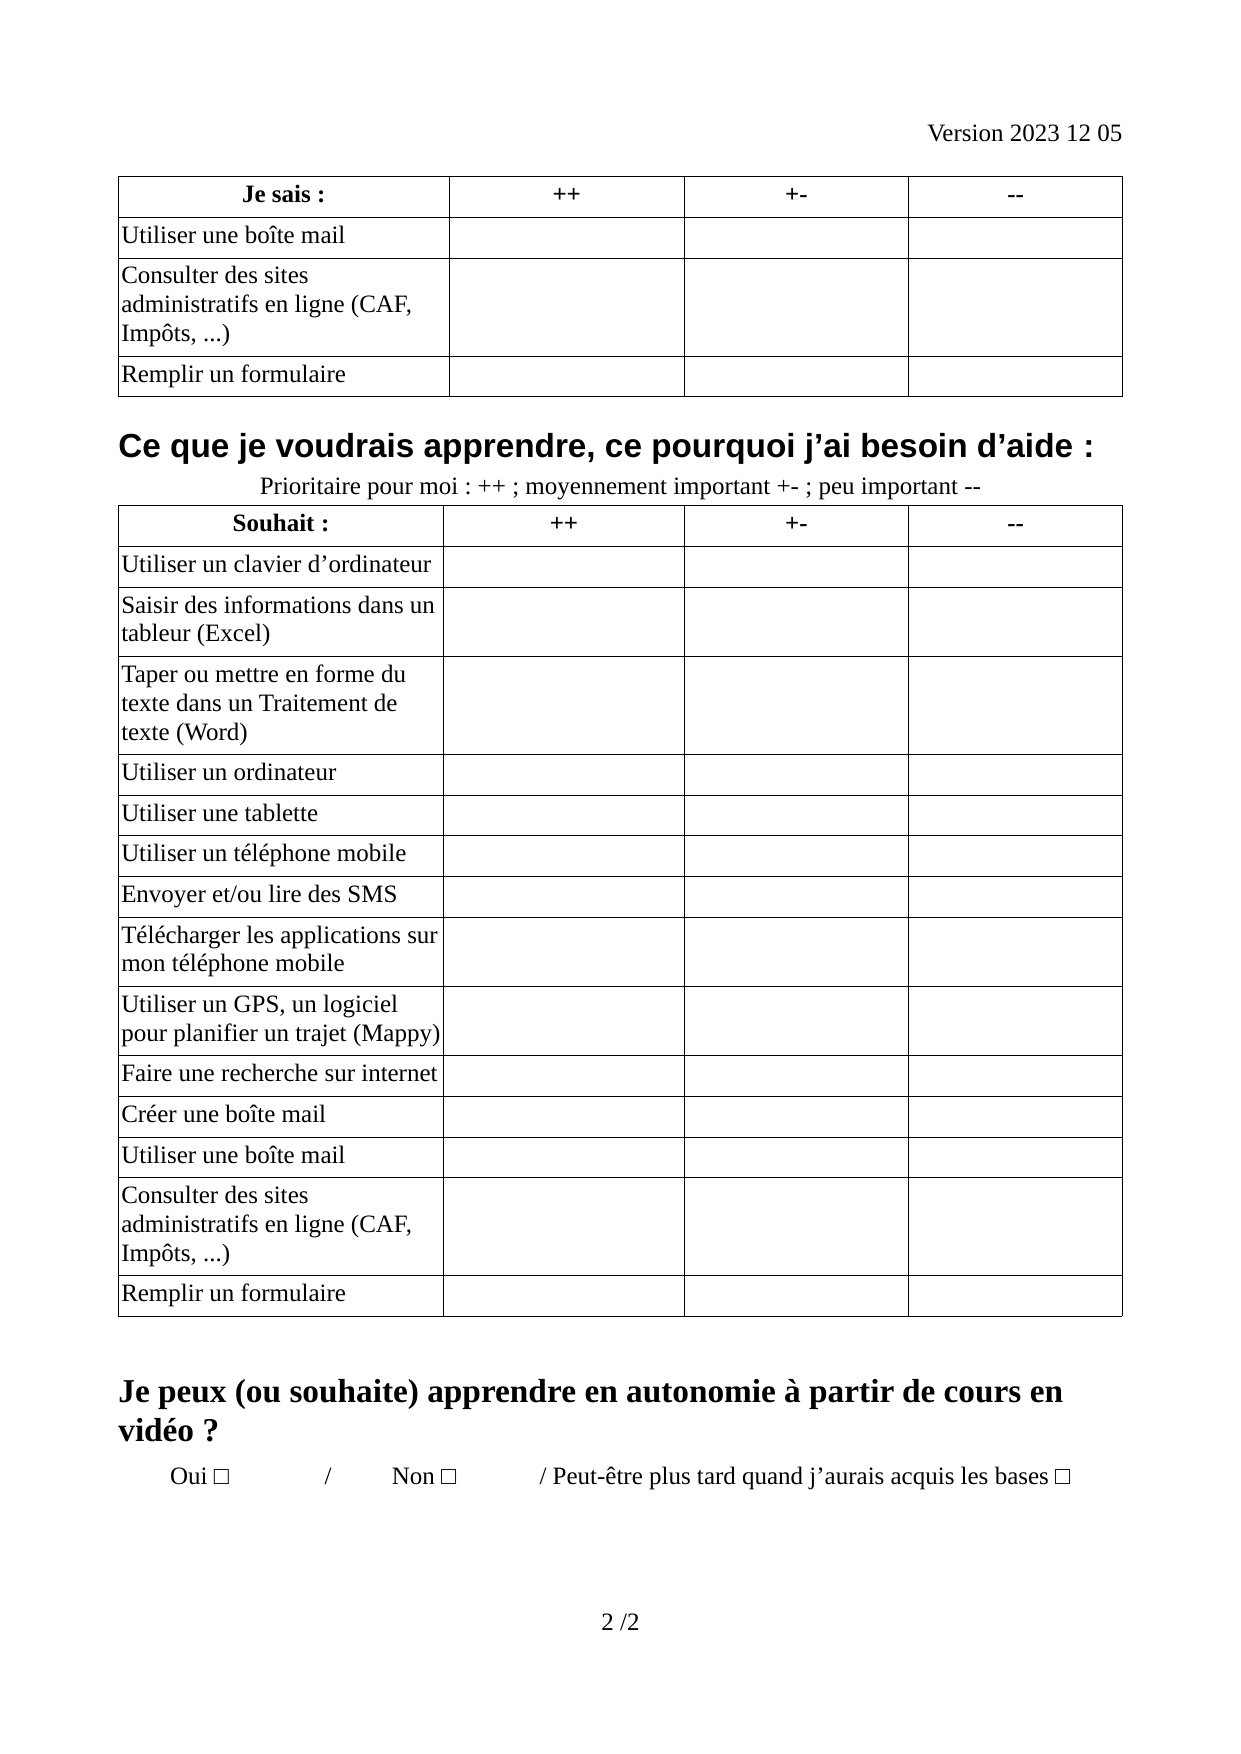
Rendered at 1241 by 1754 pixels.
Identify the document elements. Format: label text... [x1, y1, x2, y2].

table_cell Remplir un formulaire [119, 357, 449, 396]
table_cell [685, 547, 908, 587]
text Oui □ / Non □ / Peut-être plus tard quand j’aurais acquis les bases □ [118, 1461, 1122, 1489]
table_header -- [909, 506, 1122, 546]
table_cell [444, 1138, 684, 1177]
table_cell [909, 259, 1122, 356]
table_cell Consulter des sites administratifs en ligne (CAF, Impôts, ...) [119, 1178, 443, 1275]
table_cell [685, 918, 908, 986]
table_cell [909, 588, 1122, 656]
table_cell Utiliser un clavier d’ordinateur [119, 547, 443, 587]
table_cell [909, 1178, 1122, 1275]
table_cell [909, 755, 1122, 795]
table_cell [909, 357, 1122, 396]
table_cell [909, 877, 1122, 917]
table_cell [685, 357, 908, 396]
table_cell [444, 547, 684, 587]
table_cell Télécharger les applications sur mon téléphone mobile [119, 918, 443, 986]
table_cell [444, 588, 684, 656]
table_cell Utiliser une tablette [119, 796, 443, 835]
table_cell Faire une recherche sur internet [119, 1056, 443, 1096]
table_cell [450, 357, 684, 396]
table_cell Utiliser une boîte mail [119, 218, 449, 258]
table_cell [444, 877, 684, 917]
table_cell [909, 1138, 1122, 1177]
table_cell [444, 657, 684, 754]
subtitle Je peux (ou souhaite) apprendre en autonomie à partir de cours en vidéo ? [118, 1372, 1122, 1448]
table_cell [909, 796, 1122, 835]
table_cell [685, 755, 908, 795]
table_cell [685, 218, 908, 258]
table_cell Taper ou mettre en forme du texte dans un Traitement de texte (Word) [119, 657, 443, 754]
table_cell [909, 657, 1122, 754]
table_cell [444, 836, 684, 876]
table_cell [444, 1056, 684, 1096]
table_header -- [909, 177, 1122, 217]
table_cell [685, 1276, 908, 1316]
table_cell [685, 987, 908, 1055]
table_cell [909, 1056, 1122, 1096]
table_cell [685, 588, 908, 656]
table_cell Utiliser un GPS, un logiciel pour planifier un trajet (Mappy) [119, 987, 443, 1055]
table_header Je sais : [119, 177, 449, 217]
table_cell [685, 836, 908, 876]
table_cell Saisir des informations dans un tableur (Excel) [119, 588, 443, 656]
table_cell [685, 1097, 908, 1137]
table_cell [685, 1138, 908, 1177]
table_header +- [685, 177, 908, 217]
subtitle Ce que je voudrais apprendre, ce pourquoi j’ai besoin d’aide : [118, 426, 1122, 465]
table_cell [685, 1056, 908, 1096]
table_cell [444, 1178, 684, 1275]
table_header +- [685, 506, 908, 546]
table_cell Utiliser une boîte mail [119, 1138, 443, 1177]
table_cell [909, 918, 1122, 986]
table_cell [685, 1178, 908, 1275]
table_cell [444, 1097, 684, 1137]
table_header ++ [450, 177, 684, 217]
table_cell [909, 987, 1122, 1055]
table_cell [909, 218, 1122, 258]
table_cell [444, 796, 684, 835]
table_cell [909, 1276, 1122, 1316]
table_cell [444, 987, 684, 1055]
table_cell Utiliser un ordinateur [119, 755, 443, 795]
table_cell [685, 657, 908, 754]
table_cell [909, 1097, 1122, 1137]
table_cell [685, 259, 908, 356]
table_cell Utiliser un téléphone mobile [119, 836, 443, 876]
table_header ++ [444, 506, 684, 546]
table_cell [444, 1276, 684, 1316]
table_cell [444, 755, 684, 795]
table_cell [685, 877, 908, 917]
text Prioritaire pour moi : ++ ; moyennement important +- ; peu important -- [118, 471, 1122, 499]
table_cell Envoyer et/ou lire des SMS [119, 877, 443, 917]
table_cell [444, 918, 684, 986]
table_cell [909, 836, 1122, 876]
table_cell [450, 259, 684, 356]
table_cell Remplir un formulaire [119, 1276, 443, 1316]
table_cell Consulter des sites administratifs en ligne (CAF, Impôts, ...) [119, 259, 449, 356]
table_cell [450, 218, 684, 258]
table_cell [685, 796, 908, 835]
table_header Souhait : [119, 506, 443, 546]
table_cell Créer une boîte mail [119, 1097, 443, 1137]
table_cell [909, 547, 1122, 587]
